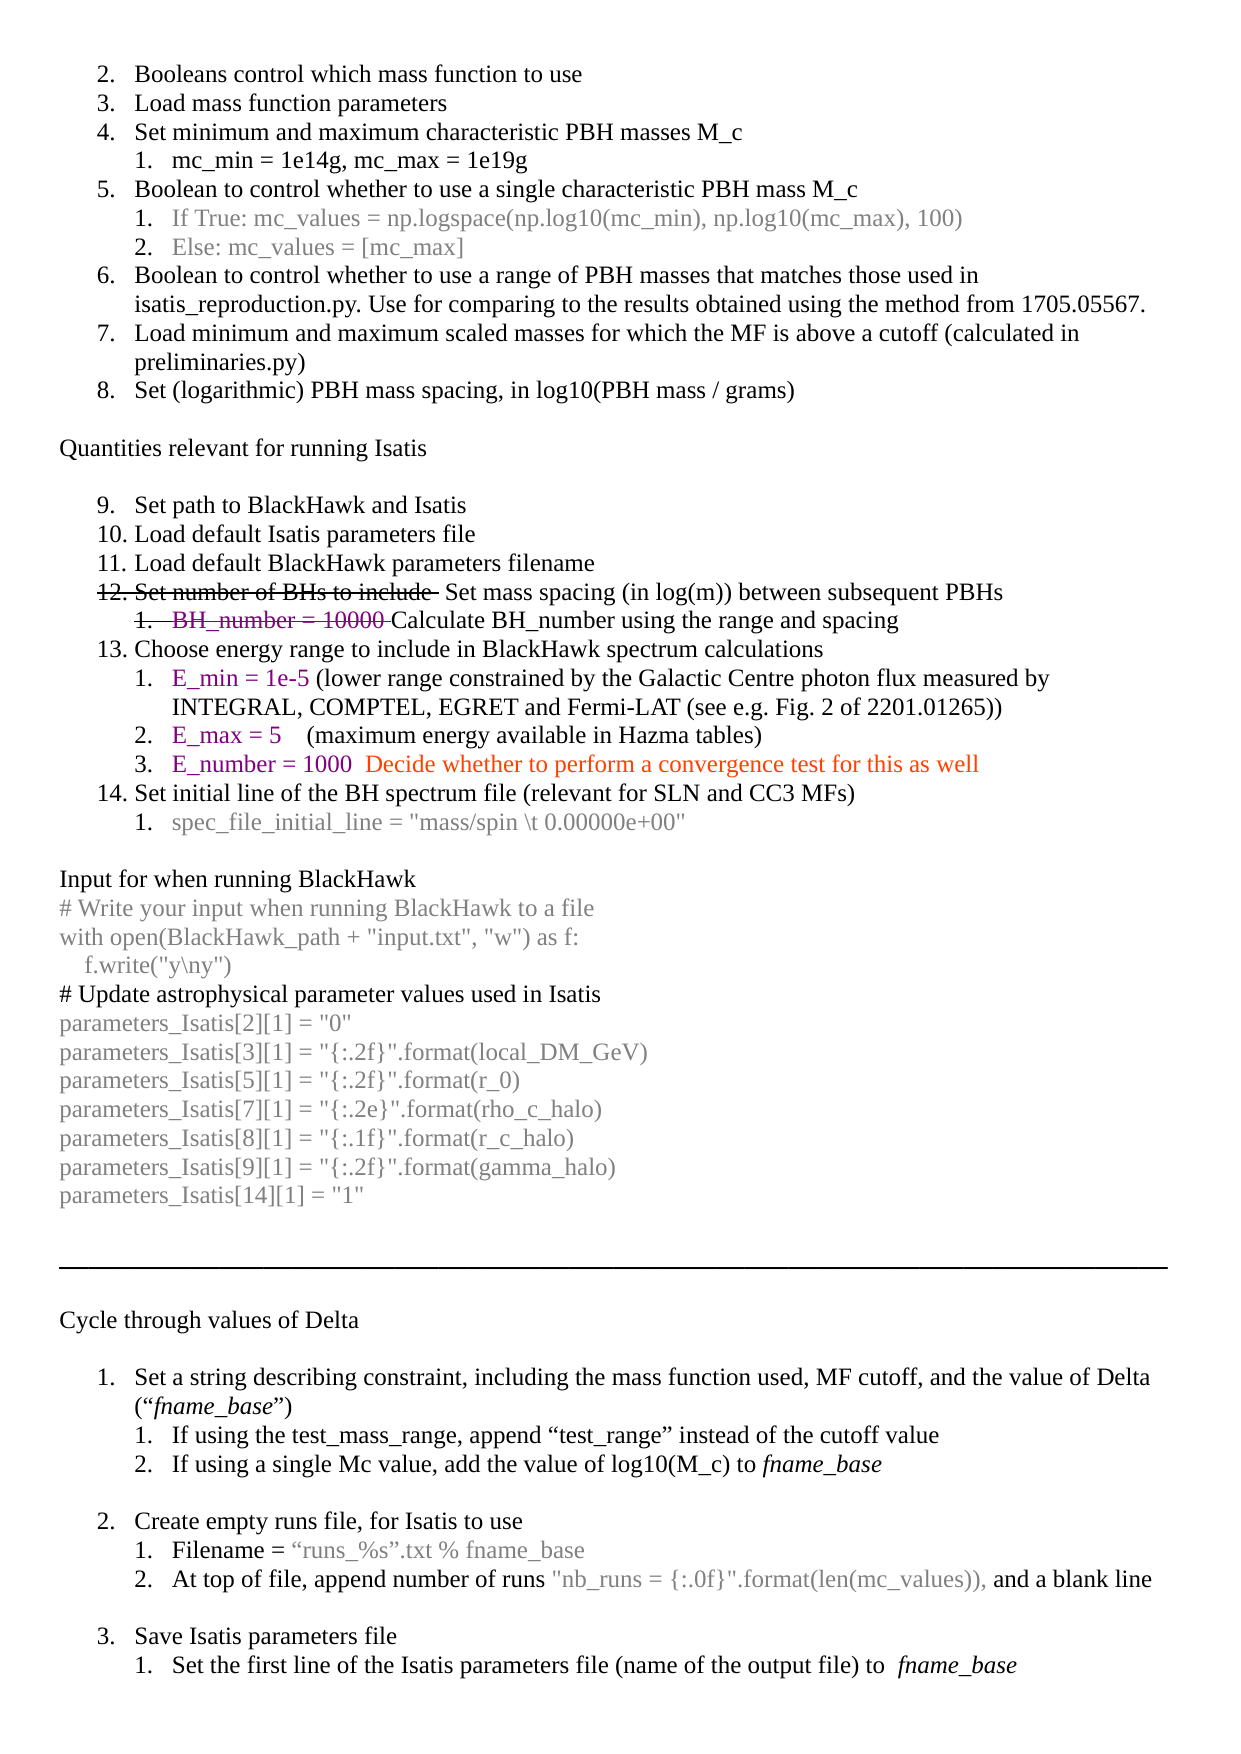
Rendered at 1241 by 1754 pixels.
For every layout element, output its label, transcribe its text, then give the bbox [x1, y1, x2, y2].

list Set initial line of the BH spectrum file (relevant for SLN and CC3 MFs) [97, 778, 1181, 807]
list Booleans control which mass function to use [97, 59, 1181, 88]
text Quantities relevant for running Isatis [59, 433, 1181, 462]
list Filename = “runs_%s”.txt % fname_base [134, 1535, 1181, 1564]
list Create empty runs file, for Isatis to use [97, 1506, 1181, 1535]
text Input for when running BlackHawk [59, 864, 1181, 893]
list Save Isatis parameters file [97, 1621, 1181, 1650]
text # Write your input when running BlackHawk to a file [59, 893, 1181, 922]
list At top of file, append number of runs "nb_runs = {:.0f}".format(len(mc_values)), and a blank line [134, 1564, 1181, 1592]
list Set minimum and maximum characteristic PBH masses M_c [97, 117, 1181, 145]
text parameters_Isatis[3][1] = "{:.2f}".format(local_DM_GeV) [59, 1037, 1181, 1065]
text parameters_Isatis[5][1] = "{:.2f}".format(r_0) [59, 1065, 1181, 1094]
list spec_file_initial_line = "mass/spin \t 0.00000e+00" [134, 807, 1181, 835]
list Load default Isatis parameters file [97, 519, 1181, 548]
list Set path to BlackHawk and Isatis [97, 490, 1181, 519]
text ____________________________________________________________________________ [59, 1238, 1181, 1271]
list BH_number = 10000 Calculate BH_number using the range and spacing [134, 605, 1181, 634]
text f.write("y\ny") [59, 950, 1181, 979]
list mc_min = 1e14g, mc_max = 1e19g [134, 145, 1181, 174]
list Load minimum and maximum scaled masses for which the MF is above a cutoff (calculated in preliminaries.py) [97, 318, 1181, 375]
text parameters_Isatis[2][1] = "0" [59, 1008, 1181, 1037]
list E_min = 1e-5 (lower range constrained by the Galactic Centre photon flux measured by INTEGRAL, COMPTEL, EGRET and Fermi-LAT (see e.g. Fig. 2 of 2201.01265)) [134, 663, 1181, 720]
list Set a string describing constraint, including the mass function used, MF cutoff, and the value of Delta (“fname_base”) [97, 1362, 1181, 1420]
list Set number of BHs to include Set mass spacing (in log(m)) between subsequent PBHs [97, 577, 1181, 605]
list Choose energy range to include in BlackHawk spectrum calculations [97, 634, 1181, 663]
list Boolean to control whether to use a single characteristic PBH mass M_c [97, 174, 1181, 203]
text parameters_Isatis[8][1] = "{:.1f}".format(r_c_halo) [59, 1123, 1181, 1152]
list If True: mc_values = np.logspace(np.log10(mc_min), np.log10(mc_max), 100) [134, 203, 1181, 232]
list Else: mc_values = [mc_max] [134, 232, 1181, 260]
list Set the first line of the Isatis parameters file (name of the output file) to fname_base [134, 1650, 1181, 1679]
text # Update astrophysical parameter values used in Isatis [59, 979, 1181, 1008]
list Boolean to control whether to use a range of PBH masses that matches those used in isatis_reproduction.py. Use for comparing to the results obtained using the method from 1705.05567. [97, 260, 1181, 318]
list Load default BlackHawk parameters filename [97, 548, 1181, 577]
text parameters_Isatis[9][1] = "{:.2f}".format(gamma_halo) [59, 1152, 1181, 1180]
list Set (logarithmic) PBH mass spacing, in log10(PBH mass / grams) [97, 375, 1181, 404]
list E_number = 1000 Decide whether to perform a convergence test for this as well [134, 749, 1181, 778]
list Load mass function parameters [97, 88, 1181, 117]
text parameters_Isatis[7][1] = "{:.2e}".format(rho_c_halo) [59, 1094, 1181, 1123]
text parameters_Isatis[14][1] = "1" [59, 1180, 1181, 1209]
text Cycle through values of Delta [59, 1305, 1181, 1334]
list E_max = 5 (maximum energy available in Hazma tables) [134, 720, 1181, 749]
list If using a single Mc value, add the value of log10(M_c) to fname_base [134, 1449, 1181, 1477]
list If using the test_mass_range, append “test_range” instead of the cutoff value [134, 1420, 1181, 1449]
text with open(BlackHawk_path + "input.txt", "w") as f: [59, 922, 1181, 950]
